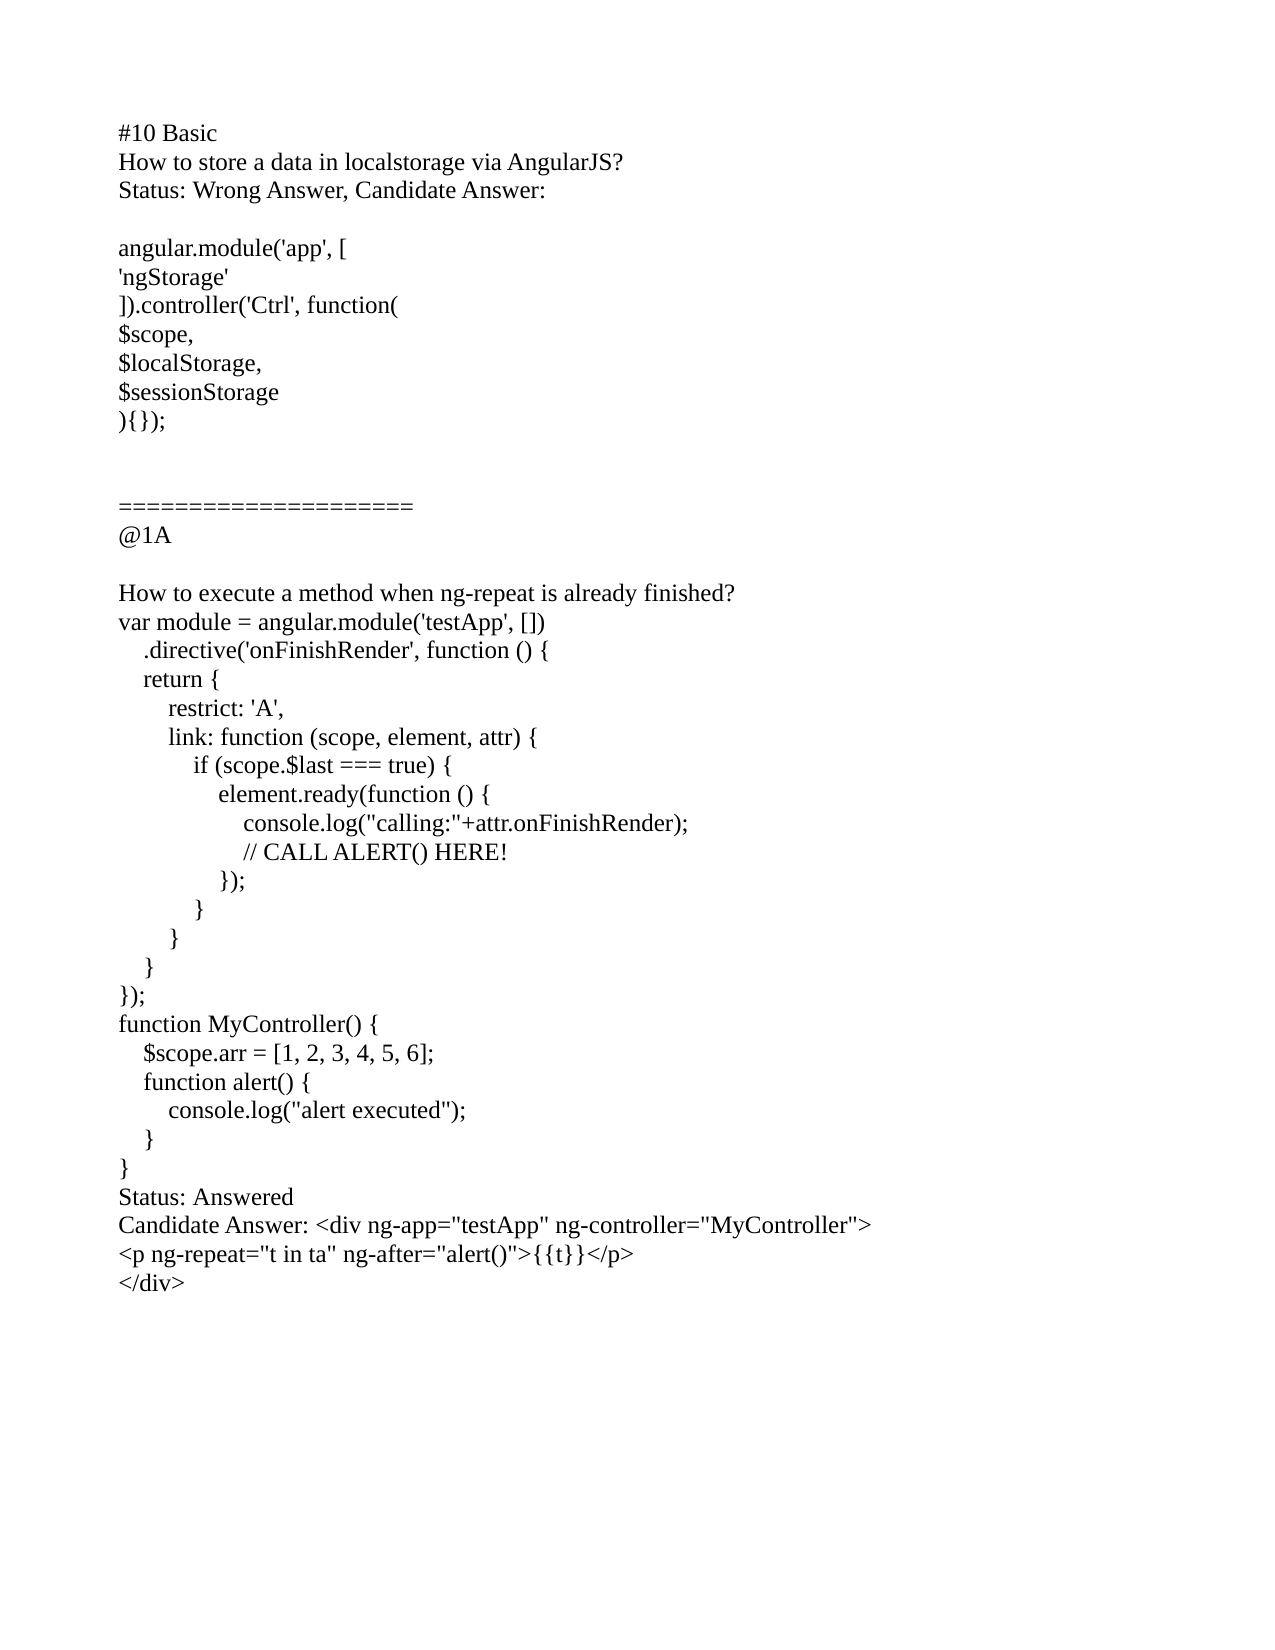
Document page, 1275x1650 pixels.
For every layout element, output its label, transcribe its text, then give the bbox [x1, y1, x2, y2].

text Status: Answered [118, 1182, 1157, 1211]
text } [118, 894, 1157, 923]
text $localStorage, [118, 348, 1157, 377]
text ){}); [118, 406, 1157, 434]
text ===================== [118, 492, 1157, 521]
text var module = angular.module('testApp', []) [118, 607, 1157, 636]
text $sessionStorage [118, 377, 1157, 406]
text element.ready(function () { [118, 779, 1157, 808]
text </div> [118, 1268, 1157, 1297]
text Candidate Answer: <div ng-app="testApp" ng-controller="MyController"> [118, 1211, 1157, 1239]
text return { [118, 664, 1157, 693]
text .directive('onFinishRender', function () { [118, 636, 1157, 664]
text Status: Wrong Answer, Candidate Answer: [118, 176, 1157, 204]
text console.log("calling:"+attr.onFinishRender); [118, 808, 1157, 837]
text ]).controller('Ctrl', function( [118, 291, 1157, 319]
text #10 Basic [118, 118, 1157, 147]
text $scope, [118, 319, 1157, 348]
text $scope.arr = [1, 2, 3, 4, 5, 6]; [118, 1038, 1157, 1067]
text }); [118, 981, 1157, 1009]
text console.log("alert executed"); [118, 1096, 1157, 1124]
text <p ng-repeat="t in ta" ng-after="alert()">{{t}}</p> [118, 1239, 1157, 1268]
text } [118, 1124, 1157, 1153]
text }); [118, 866, 1157, 894]
text How to store a data in localstorage via AngularJS? [118, 147, 1157, 176]
text } [118, 952, 1157, 981]
text restrict: 'A', [118, 693, 1157, 722]
text } [118, 1153, 1157, 1182]
text // CALL ALERT() HERE! [118, 837, 1157, 866]
text function MyController() { [118, 1009, 1157, 1038]
text function alert() { [118, 1067, 1157, 1096]
text How to execute a method when ng-repeat is already finished? [118, 578, 1157, 607]
text 'ngStorage' [118, 262, 1157, 291]
text @1A [118, 521, 1157, 549]
text if (scope.$last === true) { [118, 751, 1157, 779]
text link: function (scope, element, attr) { [118, 722, 1157, 751]
text } [118, 923, 1157, 952]
text angular.module('app', [ [118, 233, 1157, 262]
